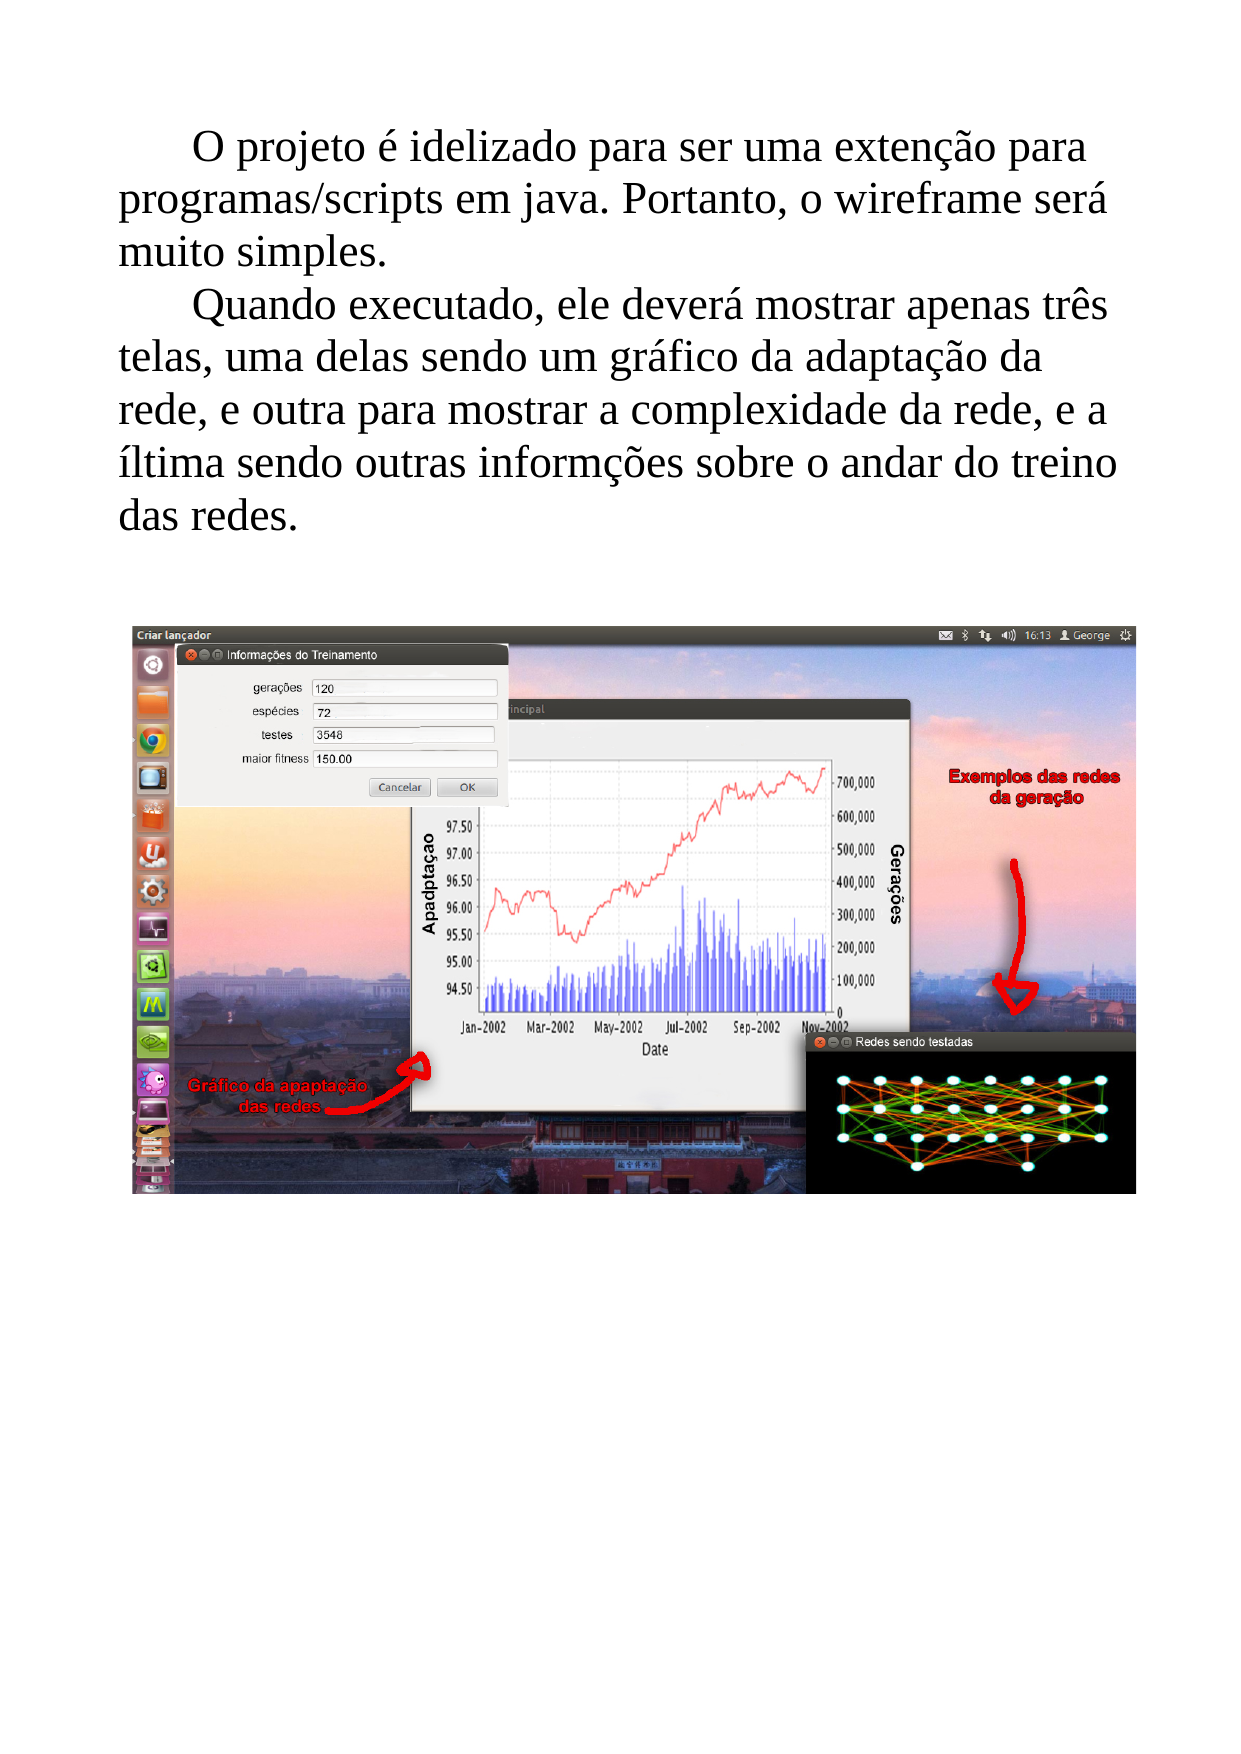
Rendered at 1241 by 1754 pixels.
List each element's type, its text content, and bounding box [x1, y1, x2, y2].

text Quando executado, ele deverá mostrar apenas três telas, uma delas sendo um gráfico da adaptação da rede, e outra para mostrar a complexidade da rede, e a íltima sendo outras informções sobre o andar do treino das redes. [118, 276, 1122, 540]
text O projeto é idelizado para ser uma extenção para programas/scripts em java. Portanto, o wireframe será muito simples. [118, 118, 1122, 276]
picture [132, 626, 1137, 1194]
